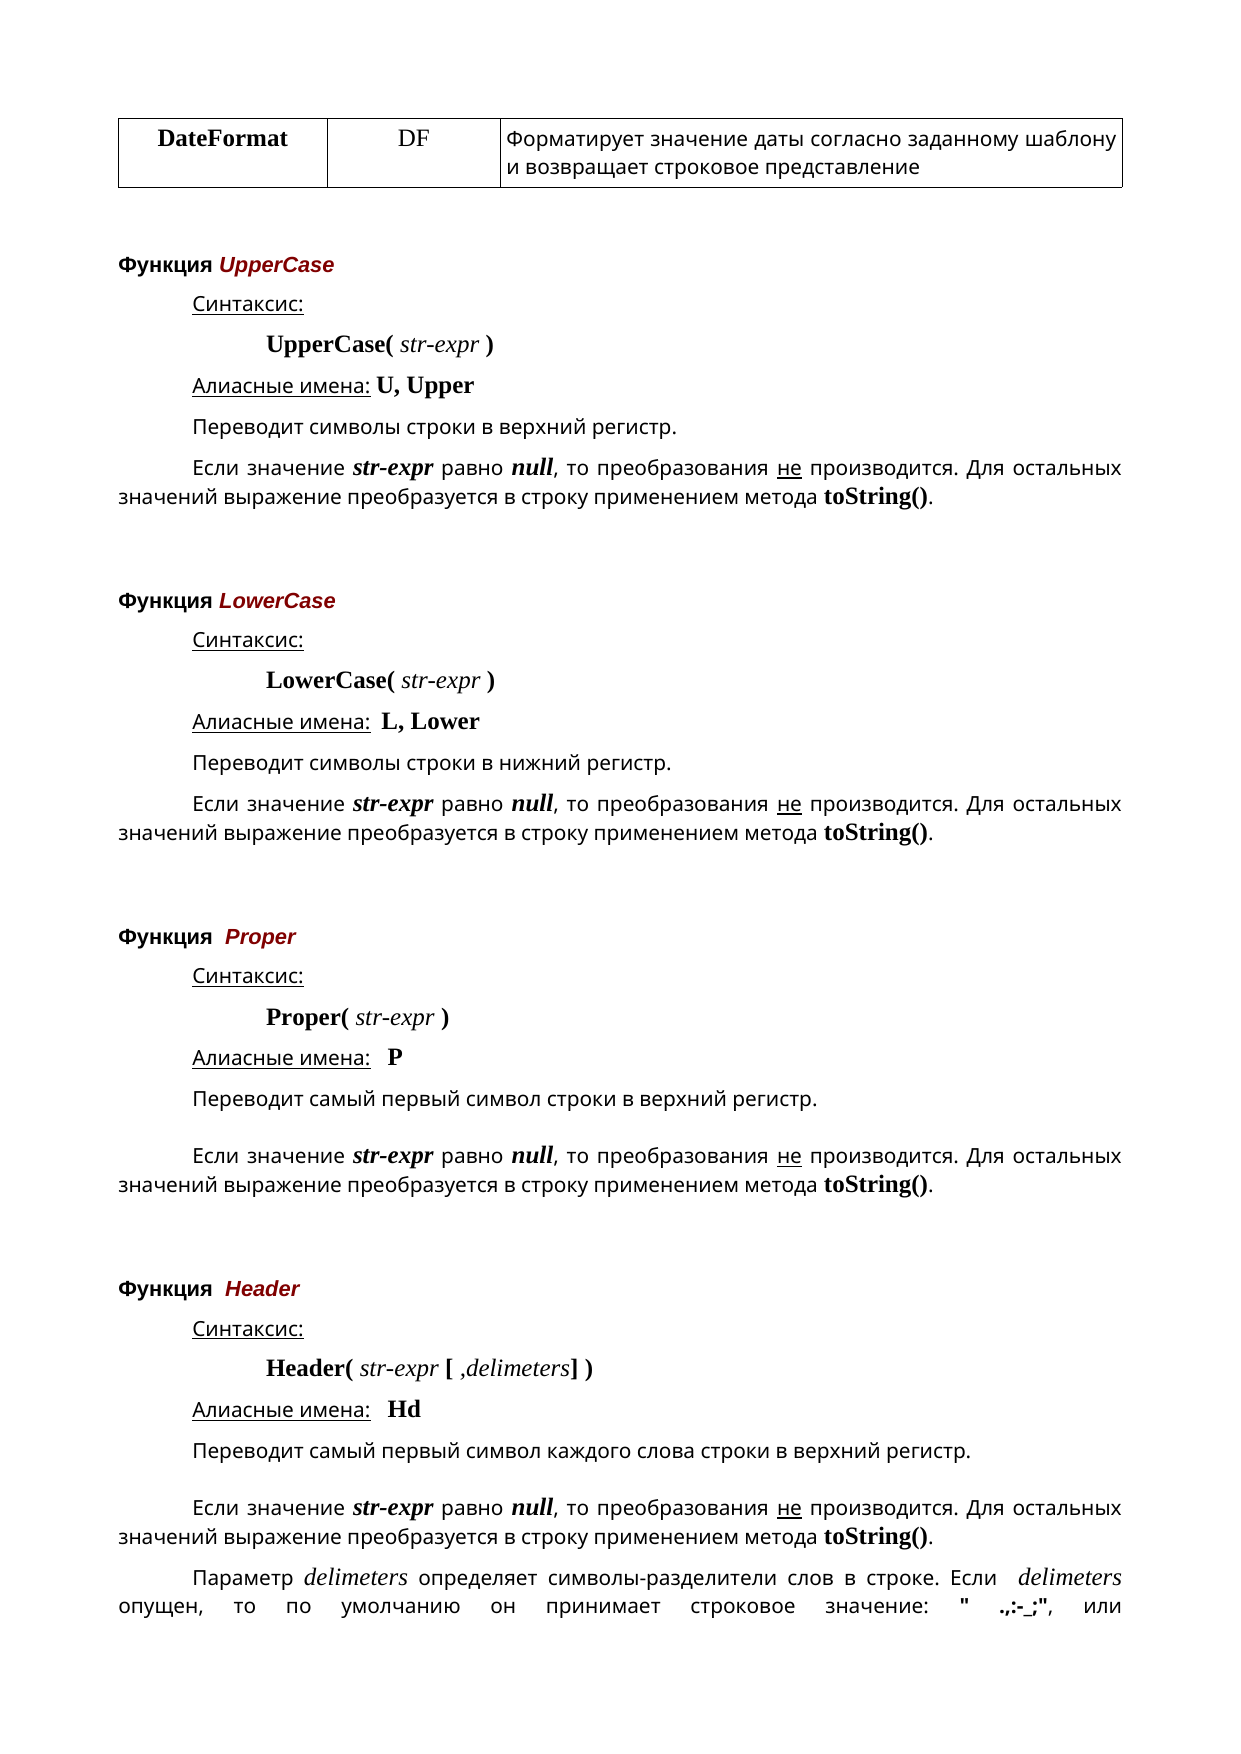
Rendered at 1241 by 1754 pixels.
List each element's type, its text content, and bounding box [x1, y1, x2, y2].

text Header( str-expr [ ,delimeters] ) [118, 1354, 1122, 1383]
text Proper( str-expr ) [118, 1003, 1122, 1031]
text Если значение str-expr равно null, то преобразования не производится. Для остальных значений выражение преобразуется в строку применением метода toString(). [118, 1141, 1122, 1198]
text Переводит символы строки в нижний регистр. [118, 748, 1122, 777]
text Параметр delimeters определяет символы-разделители слов в строке. Если delimeters опущен, то по умолчанию он принимает строковое значение: " .,:-_;", или [118, 1563, 1122, 1619]
text Синтаксис: [118, 962, 1122, 990]
text Синтаксис: [118, 1314, 1122, 1342]
text Алиасные имена: P [118, 1043, 1122, 1072]
table_cell DateFormat [119, 119, 327, 187]
text Алиасные имена: U, Upper [118, 371, 1122, 400]
text Переводит самый первый символ каждого слова строки в верхний регистр. [118, 1436, 1122, 1465]
text Переводит символы строки в верхний регистр. [118, 412, 1122, 441]
text Алиасные имена: Hd [118, 1396, 1122, 1424]
text Если значение str-expr равно null, то преобразования не производится. Для остальных значений выражение преобразуется в строку применением метода toString(). [118, 453, 1122, 510]
subtitle Функция Proper [118, 925, 1122, 949]
text Синтаксис: [118, 289, 1122, 318]
table_cell Форматирует значение даты согласно заданному шаблону и возвращает строковое представление [501, 119, 1122, 187]
text Если значение str-expr равно null, то преобразования не производится. Для остальных значений выражение преобразуется в строку применением метода toString(). [118, 789, 1122, 846]
text Синтаксис: [118, 626, 1122, 654]
subtitle Функция Header [118, 1277, 1122, 1301]
text LowerCase( str-expr ) [118, 667, 1122, 695]
subtitle Функция UpperCase [118, 253, 1122, 277]
text Алиасные имена: L, Lower [118, 707, 1122, 736]
subtitle Функция LowerCase [118, 589, 1122, 613]
text Переводит самый первый символ строки в верхний регистр. [118, 1084, 1122, 1113]
table_cell DF [328, 119, 500, 187]
text Если значение str-expr равно null, то преобразования не производится. Для остальных значений выражение преобразуется в строку применением метода toString(). [118, 1493, 1122, 1550]
text UpperCase( str-expr ) [118, 331, 1122, 359]
